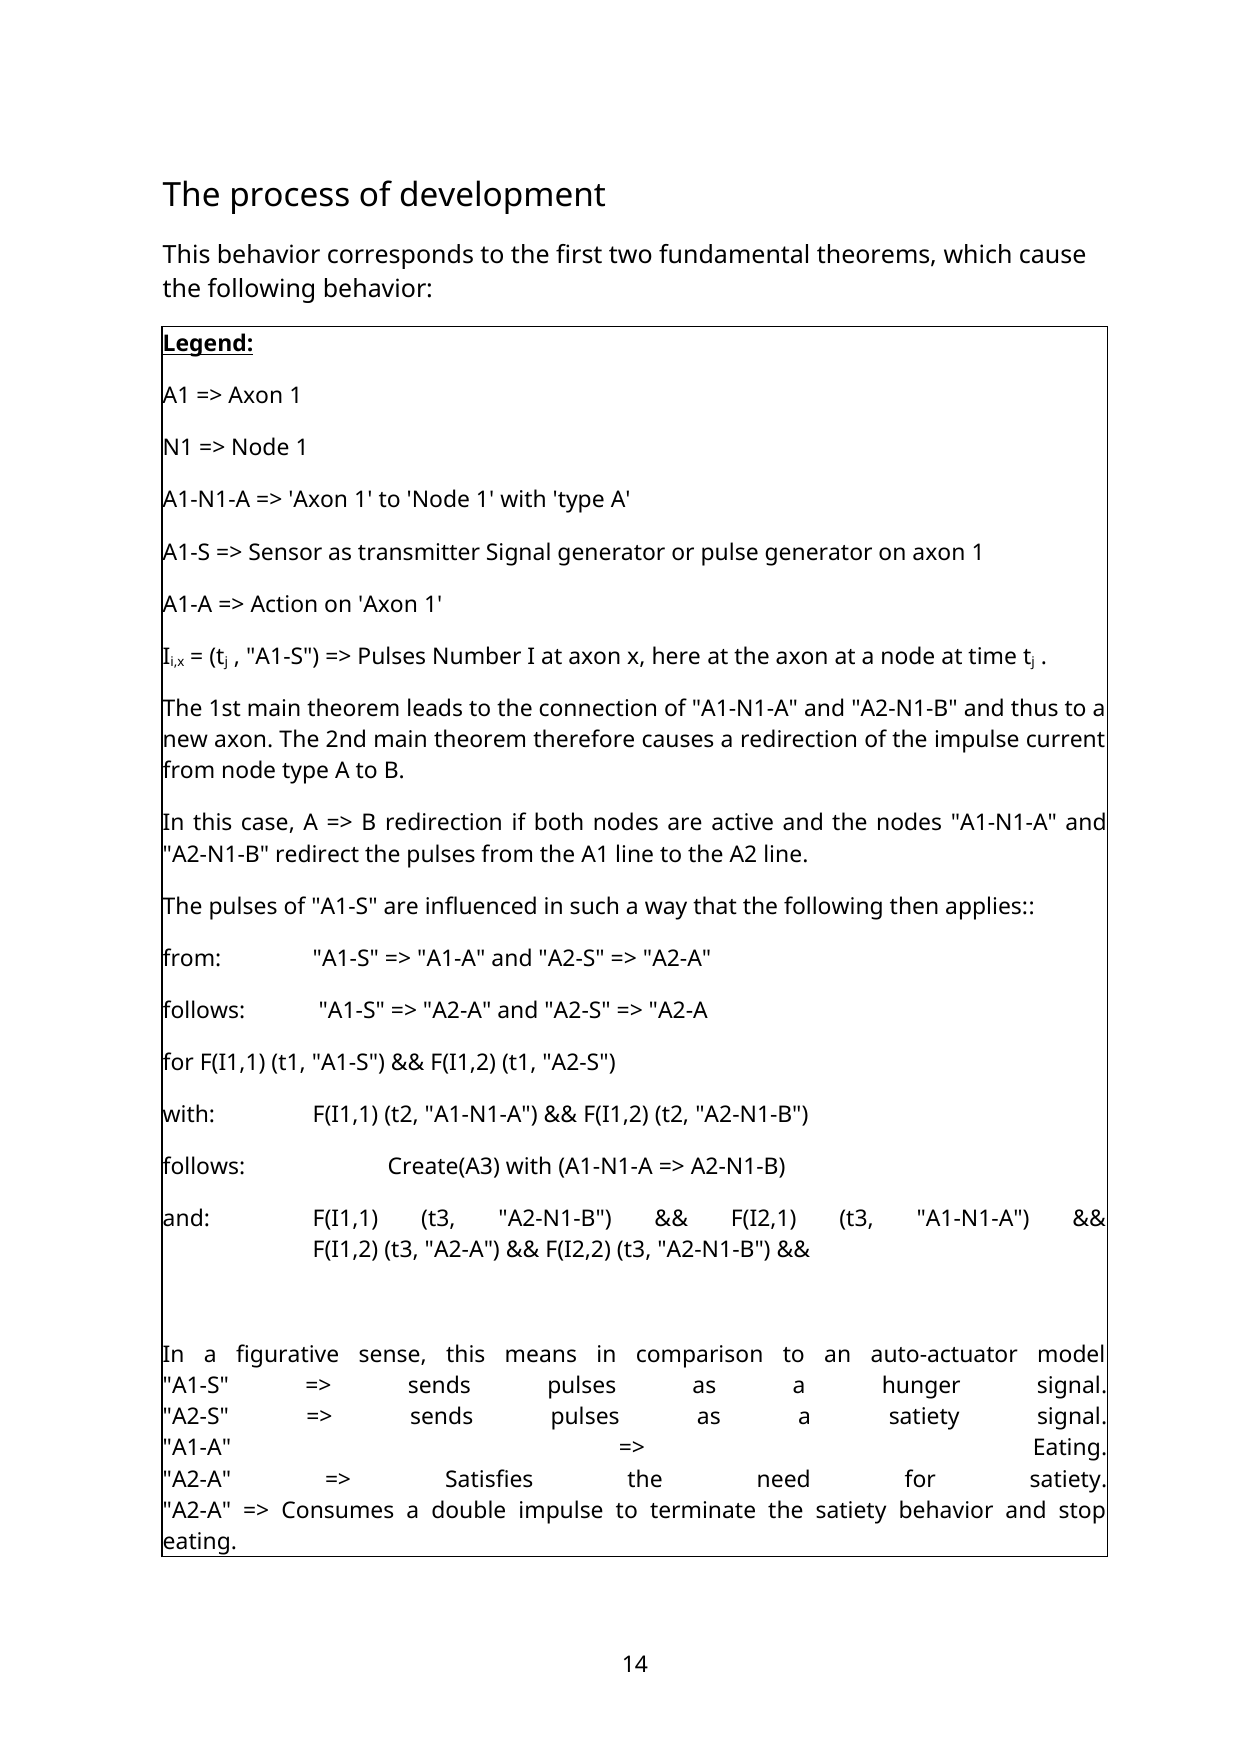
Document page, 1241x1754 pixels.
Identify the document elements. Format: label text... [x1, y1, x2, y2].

text N1 => Node 1 [163, 430, 1107, 462]
text with: F(I1,1) (t2, "A1-N1-A") && F(I1,2) (t2, "A2-N1-B") [163, 1097, 1107, 1129]
text Ii,x = (tj , "A1-S") => Pulses Number I at axon x, here at the axon at a node at time tj . [163, 638, 1107, 671]
text In a figurative sense, this means in comparison to an auto-actuator model "A1-S" => sends pulses as a hunger signal. "A2-S" => sends pulses as a satiety signal. "A1-A" => Eating. "A2-A" => Satisfies the need for satiety. "A2-A" => Consumes a double impulse to terminate the satiety behavior and stop eating. [163, 1336, 1107, 1556]
text The 1st main theorem leads to the connection of "A1-N1-A" and "A2-N1-B" and thus to a new axon. The 2nd main theorem therefore causes a redirection of the impulse current from node type A to B. [163, 691, 1107, 785]
text A1-S => Sensor as transmitter Signal generator or pulse generator on axon 1 [163, 534, 1107, 567]
text for F(I1,1) (t1, "A1-S") && F(I1,2) (t1, "A2-S") [163, 1045, 1107, 1077]
text follows: "A1-S" => "A2-A" and "A2-S" => "A2-A [163, 993, 1107, 1025]
text follows: Create(A3) with (A1-N1-A => A2-N1-B) [163, 1149, 1107, 1181]
text A1-A => Action on 'Axon 1' [163, 586, 1107, 619]
text This behavior corresponds to the first two fundamental theorems, which cause the following behavior: [162, 237, 1107, 305]
text A1-N1-A => 'Axon 1' to 'Node 1' with 'type A' [163, 482, 1107, 514]
text Legend: [163, 327, 1107, 358]
subtitle The process of development [162, 171, 1090, 216]
text from: "A1-S" => "A1-A" and "A2-S" => "A2-A" [163, 941, 1107, 973]
text A1 => Axon 1 [163, 378, 1107, 410]
text and: F(I1,1) (t3, "A2-N1-B") && F(I2,1) (t3, "A1-N1-A") && F(I1,2) (t3, "A2-A") && F(I2,2) (t3, "A2-N1-B") && [163, 1201, 1107, 1264]
text The pulses of "A1-S" are influenced in such a way that the following then applies:: [163, 888, 1107, 921]
text In this case, A => B redirection if both nodes are active and the nodes "A1-N1-A" and "A2-N1-B" redirect the pulses from the A1 line to the A2 line. [163, 805, 1107, 869]
